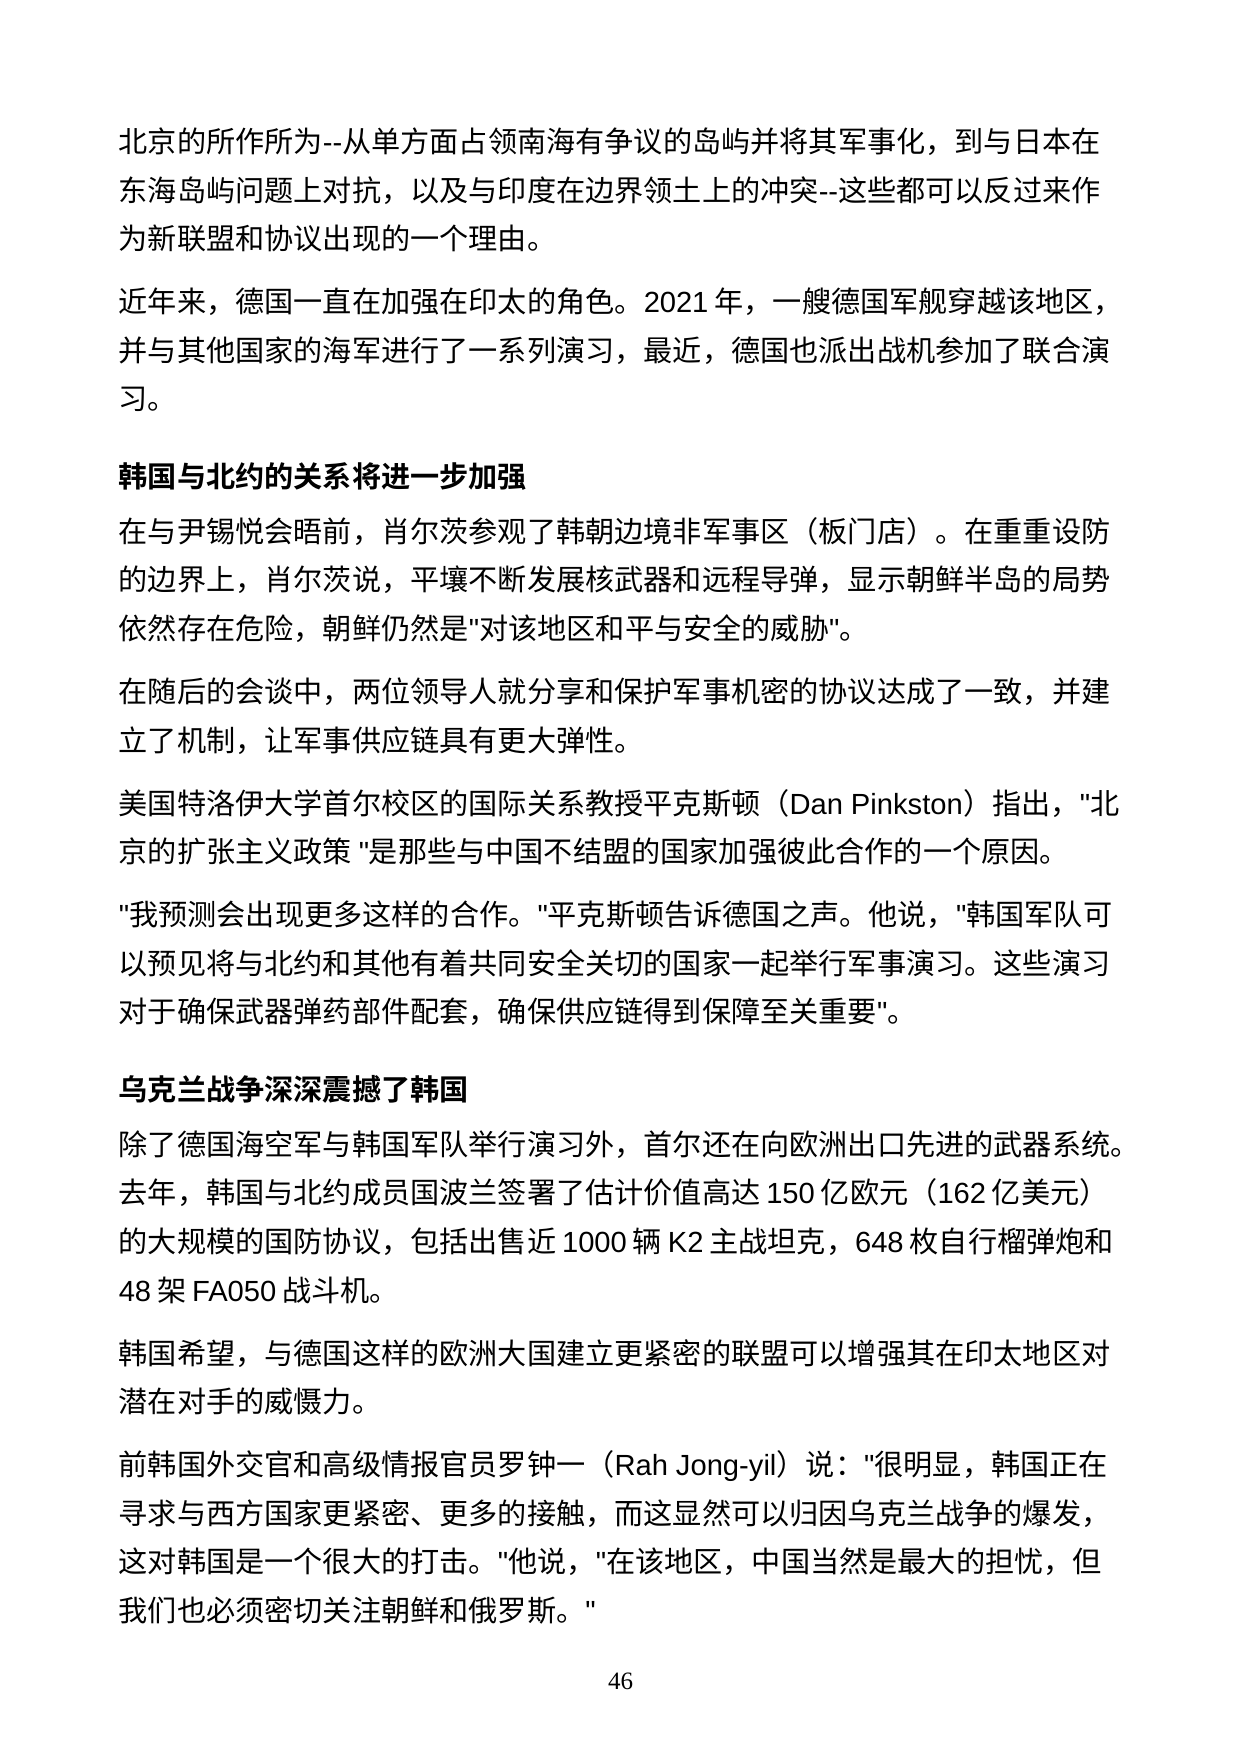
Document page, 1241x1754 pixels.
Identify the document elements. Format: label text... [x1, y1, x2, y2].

text 近年来，德国一直在加强在印太的角色。2021年，一艘德国军舰穿越该地区，并与其他国家的海军进行了一系列演习，最近，德国也派出战机参加了联合演习。 [118, 279, 1122, 418]
text 前韩国外交官和高级情报官员罗钟一（Rah Jong-yil）说："很明显，韩国正在寻求与西方国家更紧密、更多的接触，而这显然可以归因乌克兰战争的爆发，这对韩国是一个很大的打击。"他说，"在该地区，中国当然是最大的担忧，但我们也必须密切关注朝鲜和俄罗斯。" [118, 1442, 1122, 1630]
subtitle 韩国与北约的关系将进一步加强 [118, 453, 1122, 496]
text 美国特洛伊大学首尔校区的国际关系教授平克斯顿（Dan Pinkston）指出，"北京的扩张主义政策 "是那些与中国不结盟的国家加强彼此合作的一个原因。 [118, 780, 1122, 871]
text 除了德国海空军与韩国军队举行演习外，首尔还在向欧洲出口先进的武器系统。去年，韩国与北约成员国波兰签署了估计价值高达150亿欧元（162亿美元）的大规模的国防协议，包括出售近1000辆K2主战坦克，648枚自行榴弹炮和48架FA050战斗机。 [118, 1121, 1122, 1309]
text 在与尹锡悦会晤前，肖尔茨参观了韩朝边境非军事区（板门店）。在重重设防的边界上，肖尔茨说，平壤不断发展核武器和远程导弹，显示朝鲜半岛的局势依然存在危险，朝鲜仍然是"对该地区和平与安全的威胁"。 [118, 508, 1122, 648]
text "我预测会出现更多这样的合作。"平克斯顿告诉德国之声。他说，"韩国军队可以预见将与北约和其他有着共同安全关切的国家一起举行军事演习。这些演习对于确保武器弹药部件配套，确保供应链得到保障至关重要"。 [118, 892, 1122, 1031]
text 北京的所作所为--从单方面占领南海有争议的岛屿并将其军事化，到与日本在东海岛屿问题上对抗，以及与印度在边界领土上的冲突--这些都可以反过来作为新联盟和协议出现的一个理由。 [118, 118, 1122, 258]
text 在随后的会谈中，两位领导人就分享和保护军事机密的协议达成了一致，并建立了机制，让军事供应链具有更大弹性。 [118, 668, 1122, 759]
text 韩国希望，与德国这样的欧洲大国建立更紧密的联盟可以增强其在印太地区对潜在对手的威慑力。 [118, 1330, 1122, 1421]
subtitle 乌克兰战争深深震撼了韩国 [118, 1067, 1122, 1109]
